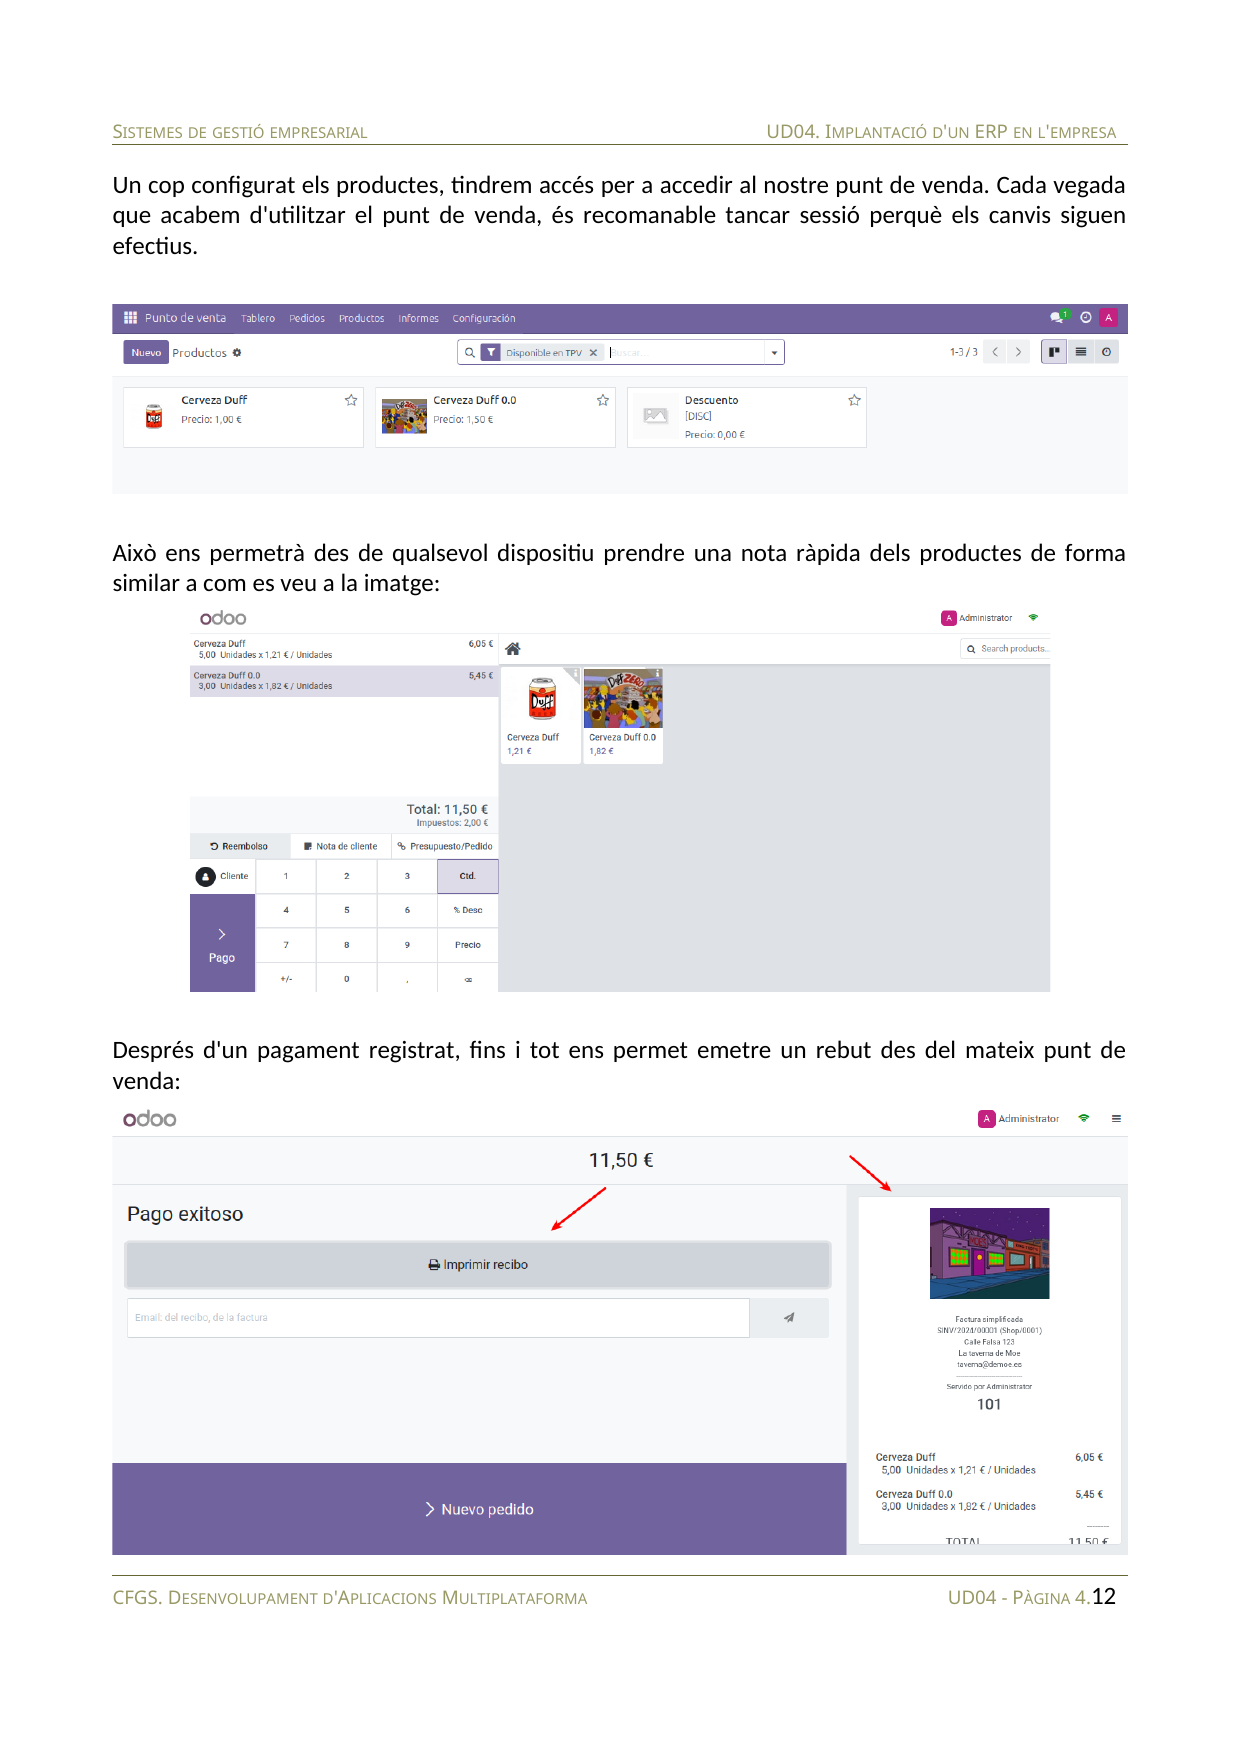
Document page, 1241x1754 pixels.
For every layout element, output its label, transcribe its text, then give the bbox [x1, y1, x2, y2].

text Després d'un pagament registrat, fins i tot ens permet emetre un rebut des del mateix punt de venda: [112, 1034, 1128, 1096]
picture [112, 304, 1128, 494]
text Un cop configurat els productes, tindrem accés per a accedir al nostre punt de venda. Cada vegada que acabem d'utilitzar el punt de venda, és recomanable tancar sessió perquè els canvis siguen efectius. [112, 169, 1128, 261]
picture [112, 1102, 1128, 1555]
picture [190, 604, 1051, 992]
text Això ens permetrà des de qualsevol dispositiu prendre una nota ràpida dels productes de forma similar a com es veu a la imatge: [112, 537, 1128, 598]
